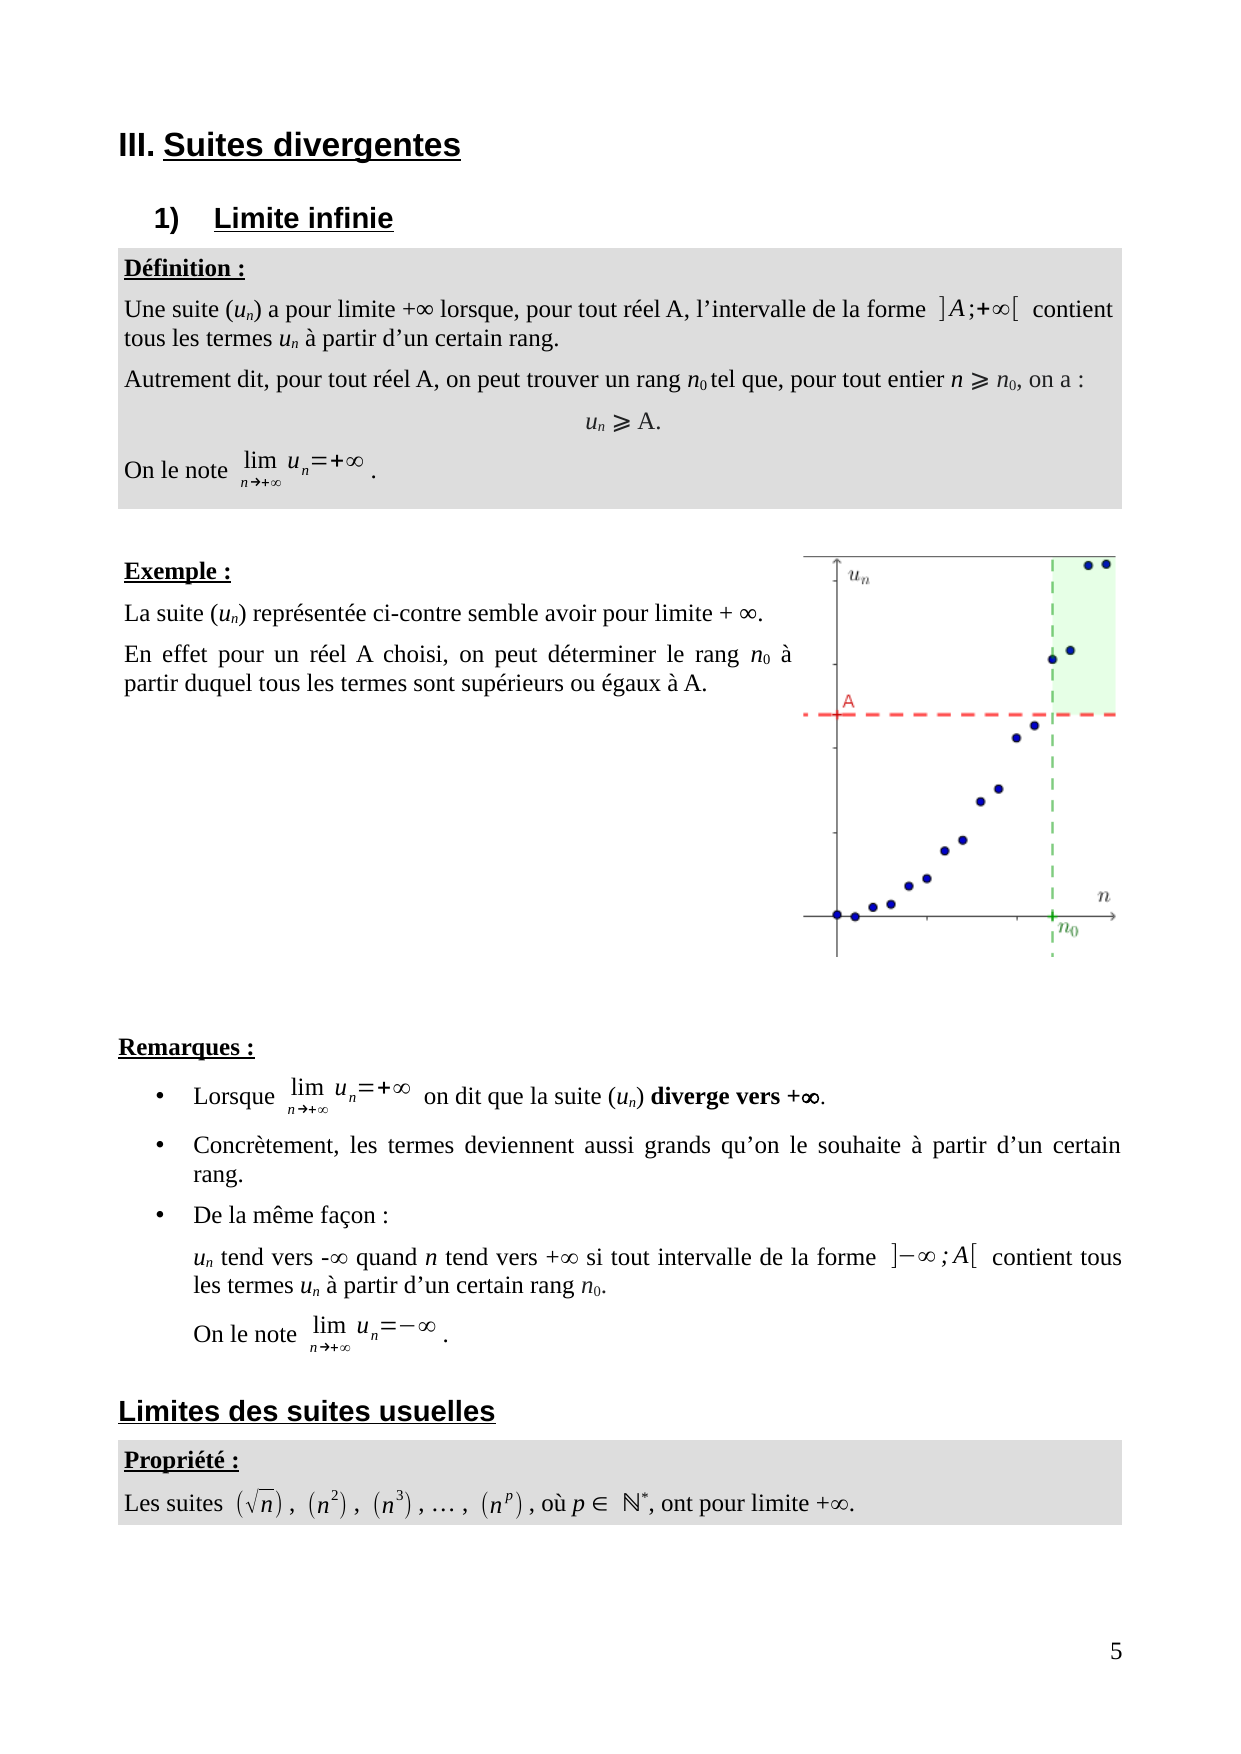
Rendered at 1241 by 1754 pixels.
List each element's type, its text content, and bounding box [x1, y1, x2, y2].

table_header Propriété : Les suites , , , … , , où p ∈ ℕ*, ont pour limite +∞. [118, 1440, 1122, 1525]
list On le note . [156, 1312, 1122, 1356]
table_header Exemple : La suite (un) représentée ci-contre semble avoir pour limite + ∞. En effet pour un réel A choisi, on peut déterminer le rang n0 à partir duquel tous les termes sont supérieurs ou égaux à A. [118, 551, 797, 991]
list Concrètement, les termes deviennent aussi grands qu’on le souhaite à partir d’un certain rang. [156, 1131, 1122, 1188]
subtitle Limites des suites usuelles [118, 1393, 1122, 1427]
text Remarques : [118, 1032, 1122, 1061]
list Lorsque on dit que la suite (un) diverge vers +∞. [156, 1074, 1122, 1118]
table_header [798, 551, 1122, 991]
subtitle Suites divergentes [118, 125, 1122, 164]
picture [803, 556, 1117, 957]
list un tend vers -∞ quand n tend vers +∞ si tout intervalle de la forme contient tous les termes un à partir d’un certain rang n0. [156, 1242, 1122, 1299]
table_header Définition : Une suite (un) a pour limite +∞ lorsque, pour tout réel A, l’intervalle de la forme contient tous les termes un à partir d’un certain rang. Autrement dit, pour tout réel A, on peut trouver un rang n0 tel que, pour tout entier n ⩾ n0, on a : un ⩾ A. On le note . [118, 248, 1122, 509]
subtitle Limite infinie [153, 201, 1122, 235]
list De la même façon : [156, 1201, 1122, 1229]
